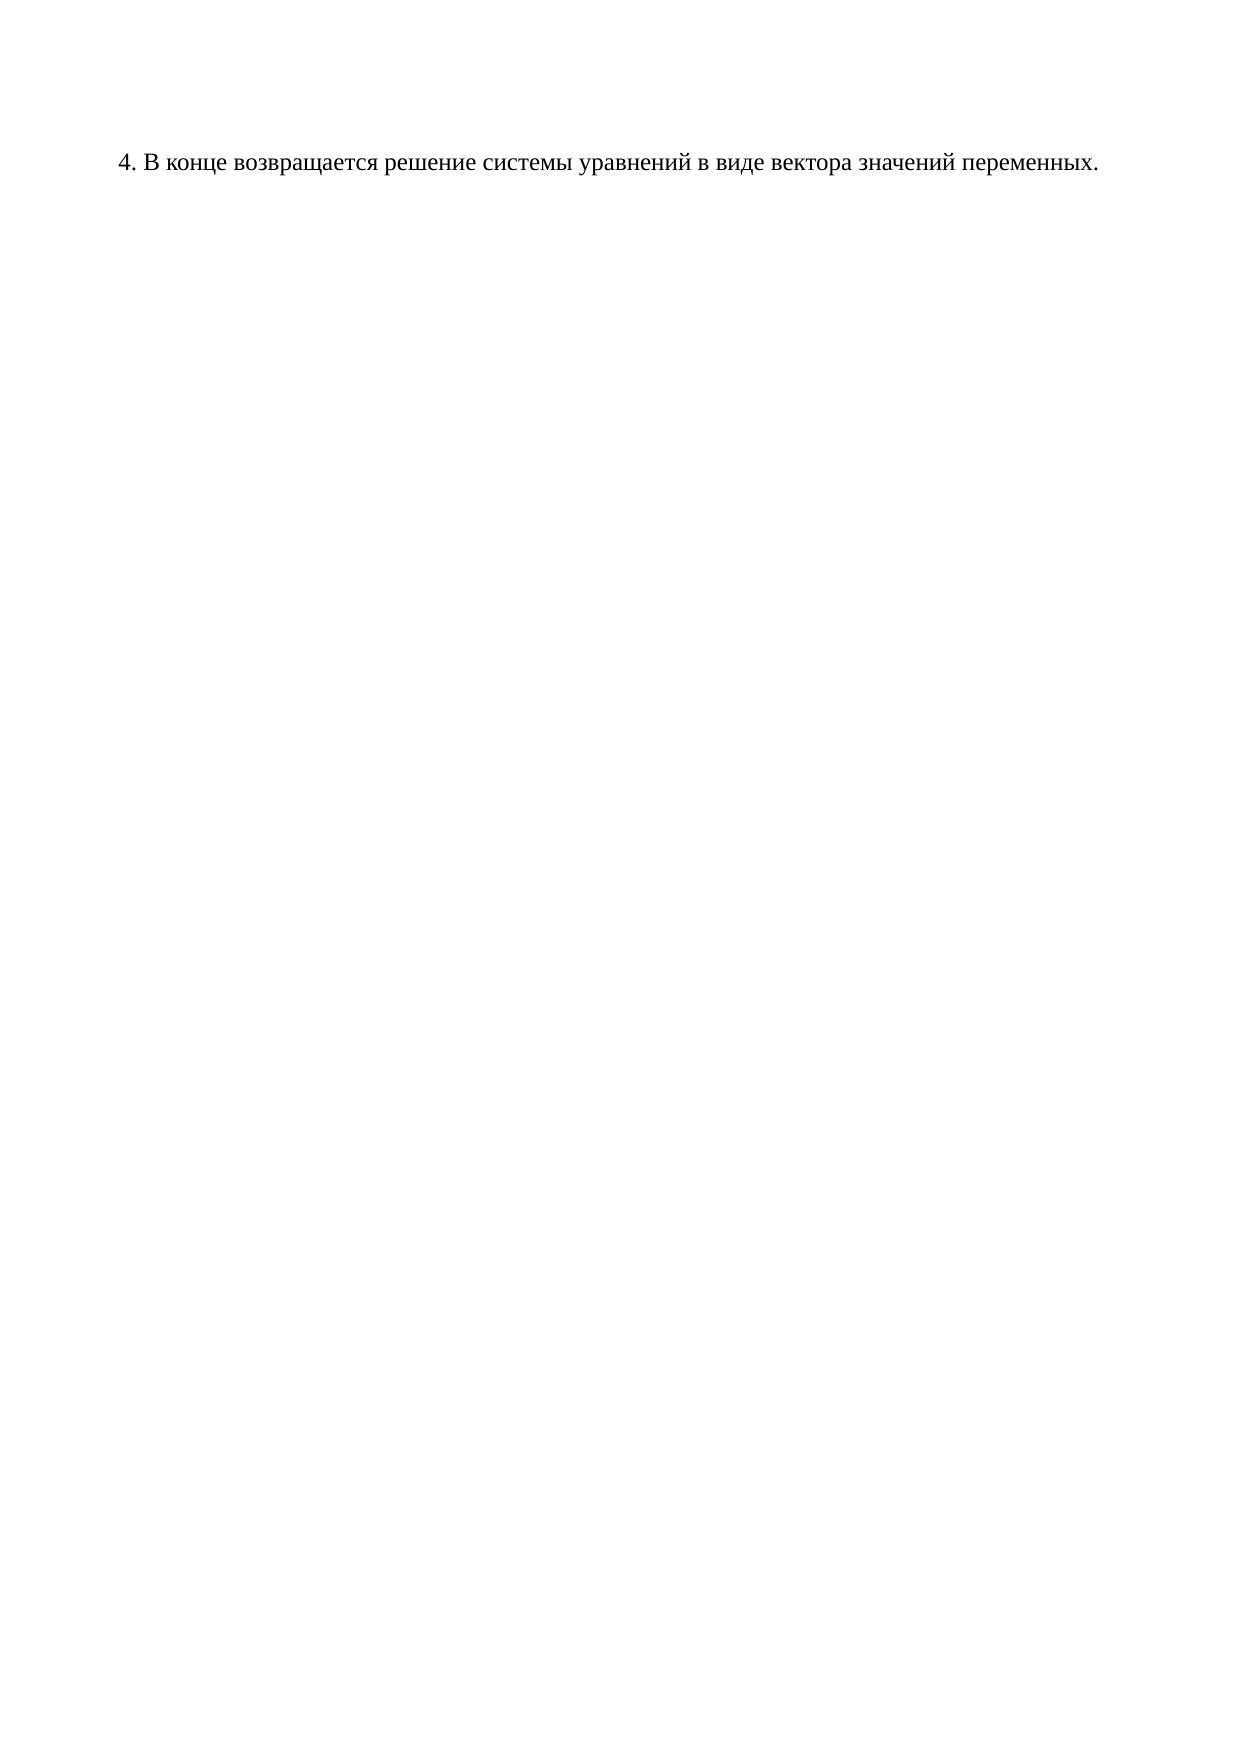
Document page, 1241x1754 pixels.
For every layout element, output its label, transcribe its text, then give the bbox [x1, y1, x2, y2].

text 4. В конце возвращается решение системы уравнений в виде вектора значений переменных. [118, 147, 1122, 176]
